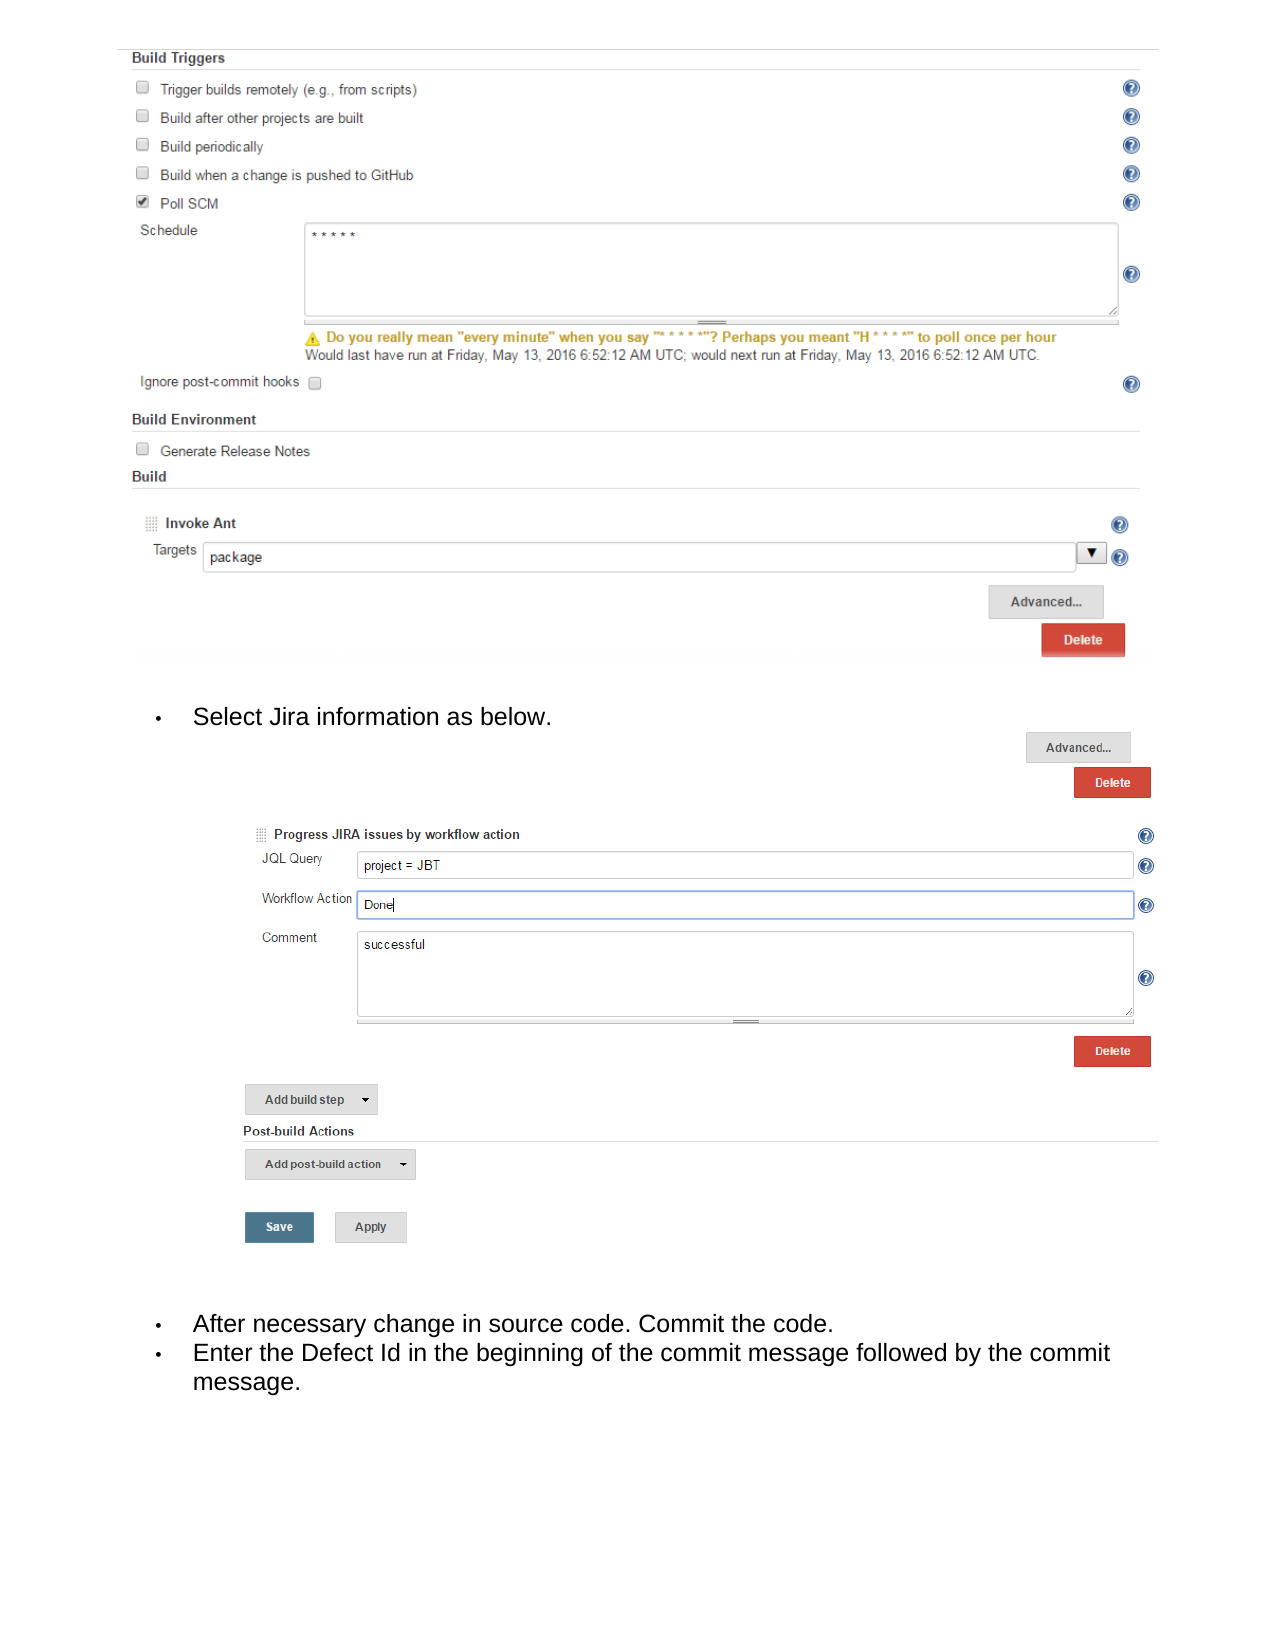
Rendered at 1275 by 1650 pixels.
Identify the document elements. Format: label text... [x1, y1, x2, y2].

list After necessary change in source code. Commit the code. [155, 1309, 1159, 1338]
picture [117, 49, 1159, 673]
list Select Jira information as below. [155, 701, 1159, 730]
picture [117, 730, 1159, 1281]
list Enter the Defect Id in the beginning of the commit message followed by the commit message. [155, 1338, 1159, 1396]
